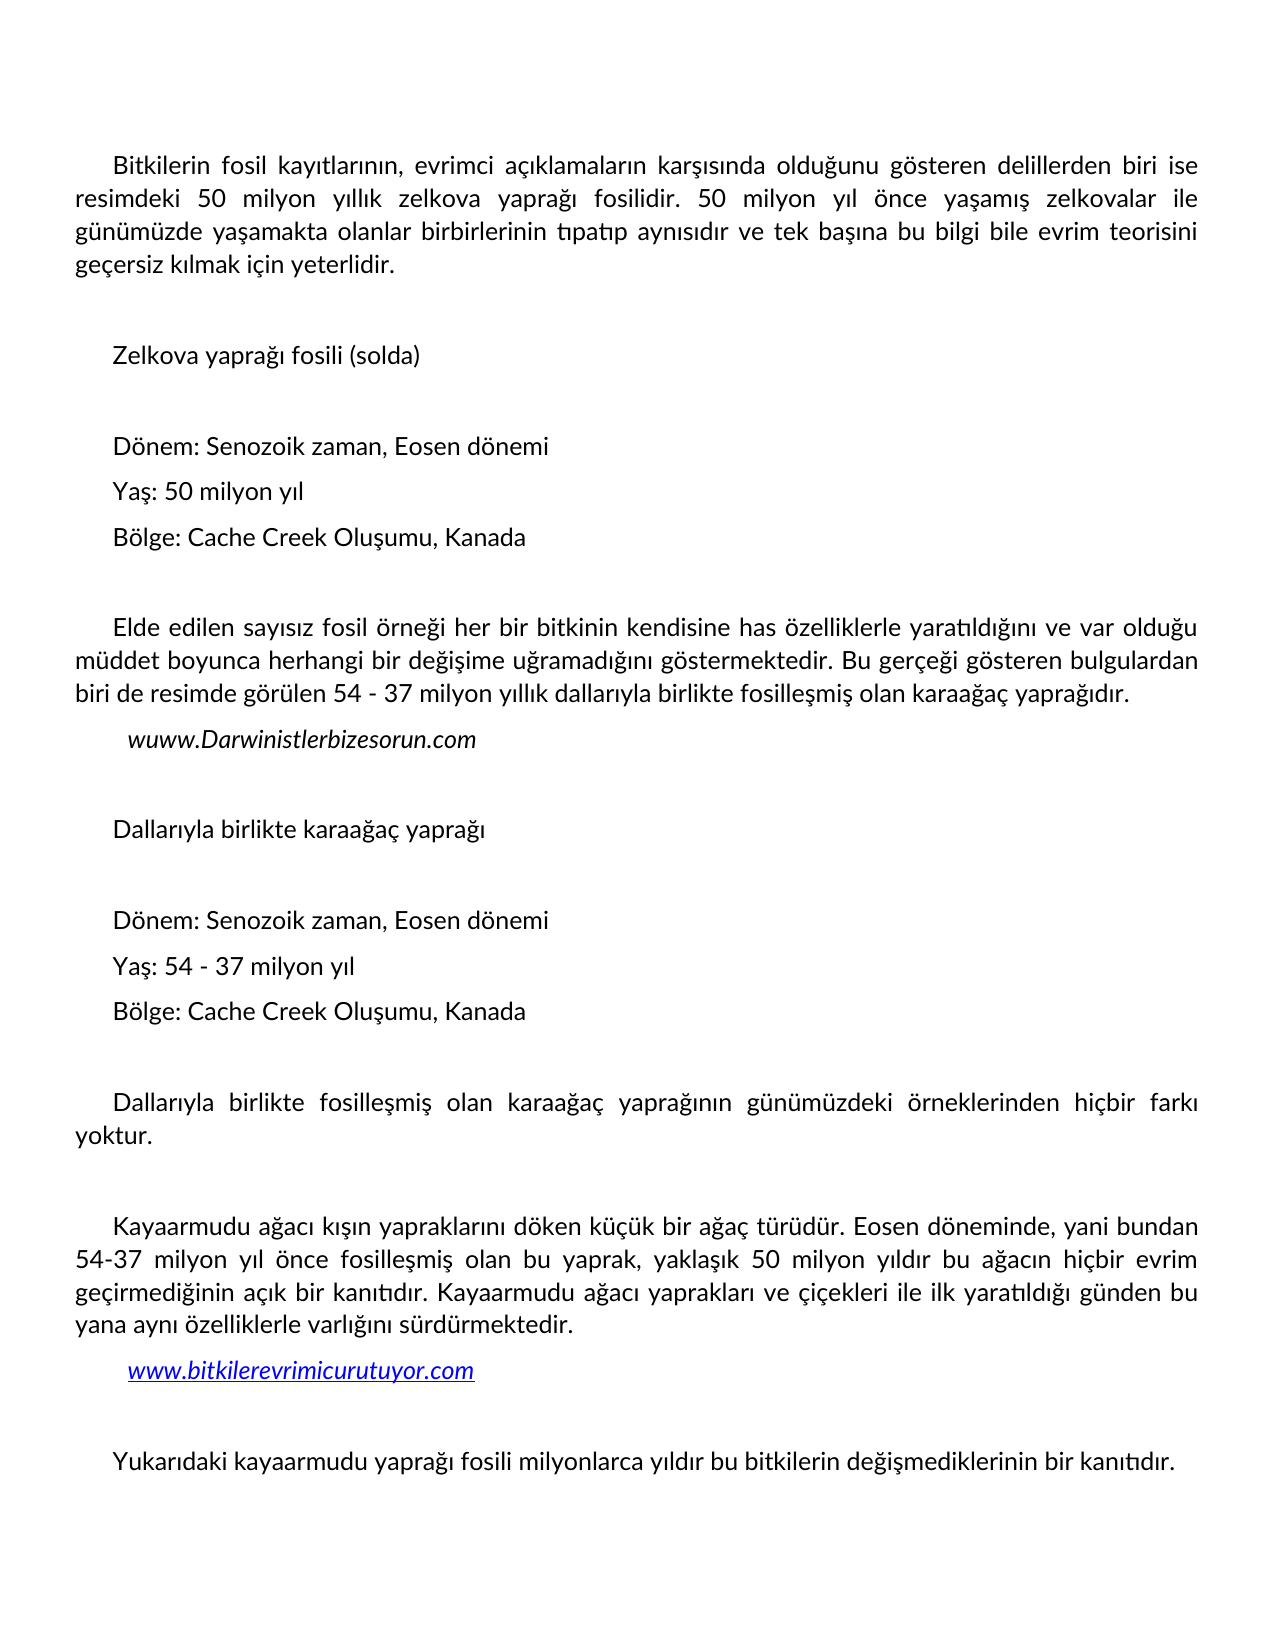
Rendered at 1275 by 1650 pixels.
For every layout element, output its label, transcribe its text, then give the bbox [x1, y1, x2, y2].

text Bölge: Cache Creek Oluşumu, Kanada [75, 521, 1200, 551]
text Yukarıdaki kayaarmudu yaprağı fosili milyonlarca yıldır bu bitkilerin değişmediklerinin bir kanıtıdır. [75, 1445, 1200, 1475]
text Bitkilerin fosil kayıtlarının, evrimci açıklamaların karşısında olduğunu gösteren delillerden biri ise resimdeki 50 milyon yıllık zelkova yaprağı fosilidir. 50 milyon yıl önce yaşamış zelkovalar ile günümüzde yaşamakta olanlar birbirlerinin tıpatıp aynısıdır ve tek başına bu bilgi bile evrim teorisini geçersiz kılmak için yeterlidir. [75, 150, 1200, 279]
text Bölge: Cache Creek Oluşumu, Kanada [75, 996, 1200, 1026]
text Zelkova yaprağı fosili (solda) [75, 339, 1200, 369]
text Dönem: Senozoik zaman, Eosen dönemi [75, 905, 1200, 935]
text Yaş: 54 - 37 milyon yıl [75, 950, 1200, 980]
text wuww.Darwinistlerbizesorun.com [127, 723, 1177, 753]
text Dönem: Senozoik zaman, Eosen dönemi [75, 430, 1200, 460]
text Dallarıyla birlikte fosilleşmiş olan karaağaç yaprağının günümüzdeki örneklerinden hiçbir farkı yoktur. [75, 1087, 1200, 1149]
text Yaş: 50 milyon yıl [75, 476, 1200, 506]
text Kayaarmudu ağacı kışın yapraklarını döken küçük bir ağaç türüdür. Eosen döneminde, yani bundan 54-37 milyon yıl önce fosilleşmiş olan bu yaprak, yaklaşık 50 milyon yıldır bu ağacın hiçbir evrim geçirmediğinin açık bir kanıtıdır. Kayaarmudu ağacı yaprakları ve çiçekleri ile ilk yaratıldığı günden bu yana aynı özelliklerle varlığını sürdürmektedir. [75, 1210, 1200, 1339]
text www.bitkilerevrimicurutuyor.com [127, 1354, 1177, 1384]
text Dallarıyla birlikte karaağaç yaprağı [75, 814, 1200, 844]
text Elde edilen sayısız fosil örneği her bir bitkinin kendisine has özelliklerle yaratıldığını ve var olduğu müddet boyunca herhangi bir değişime uğramadığını göstermektedir. Bu gerçeği gösteren bulgulardan biri de resimde görülen 54 - 37 milyon yıllık dallarıyla birlikte fosilleşmiş olan karaağaç yaprağıdır. [75, 612, 1200, 708]
